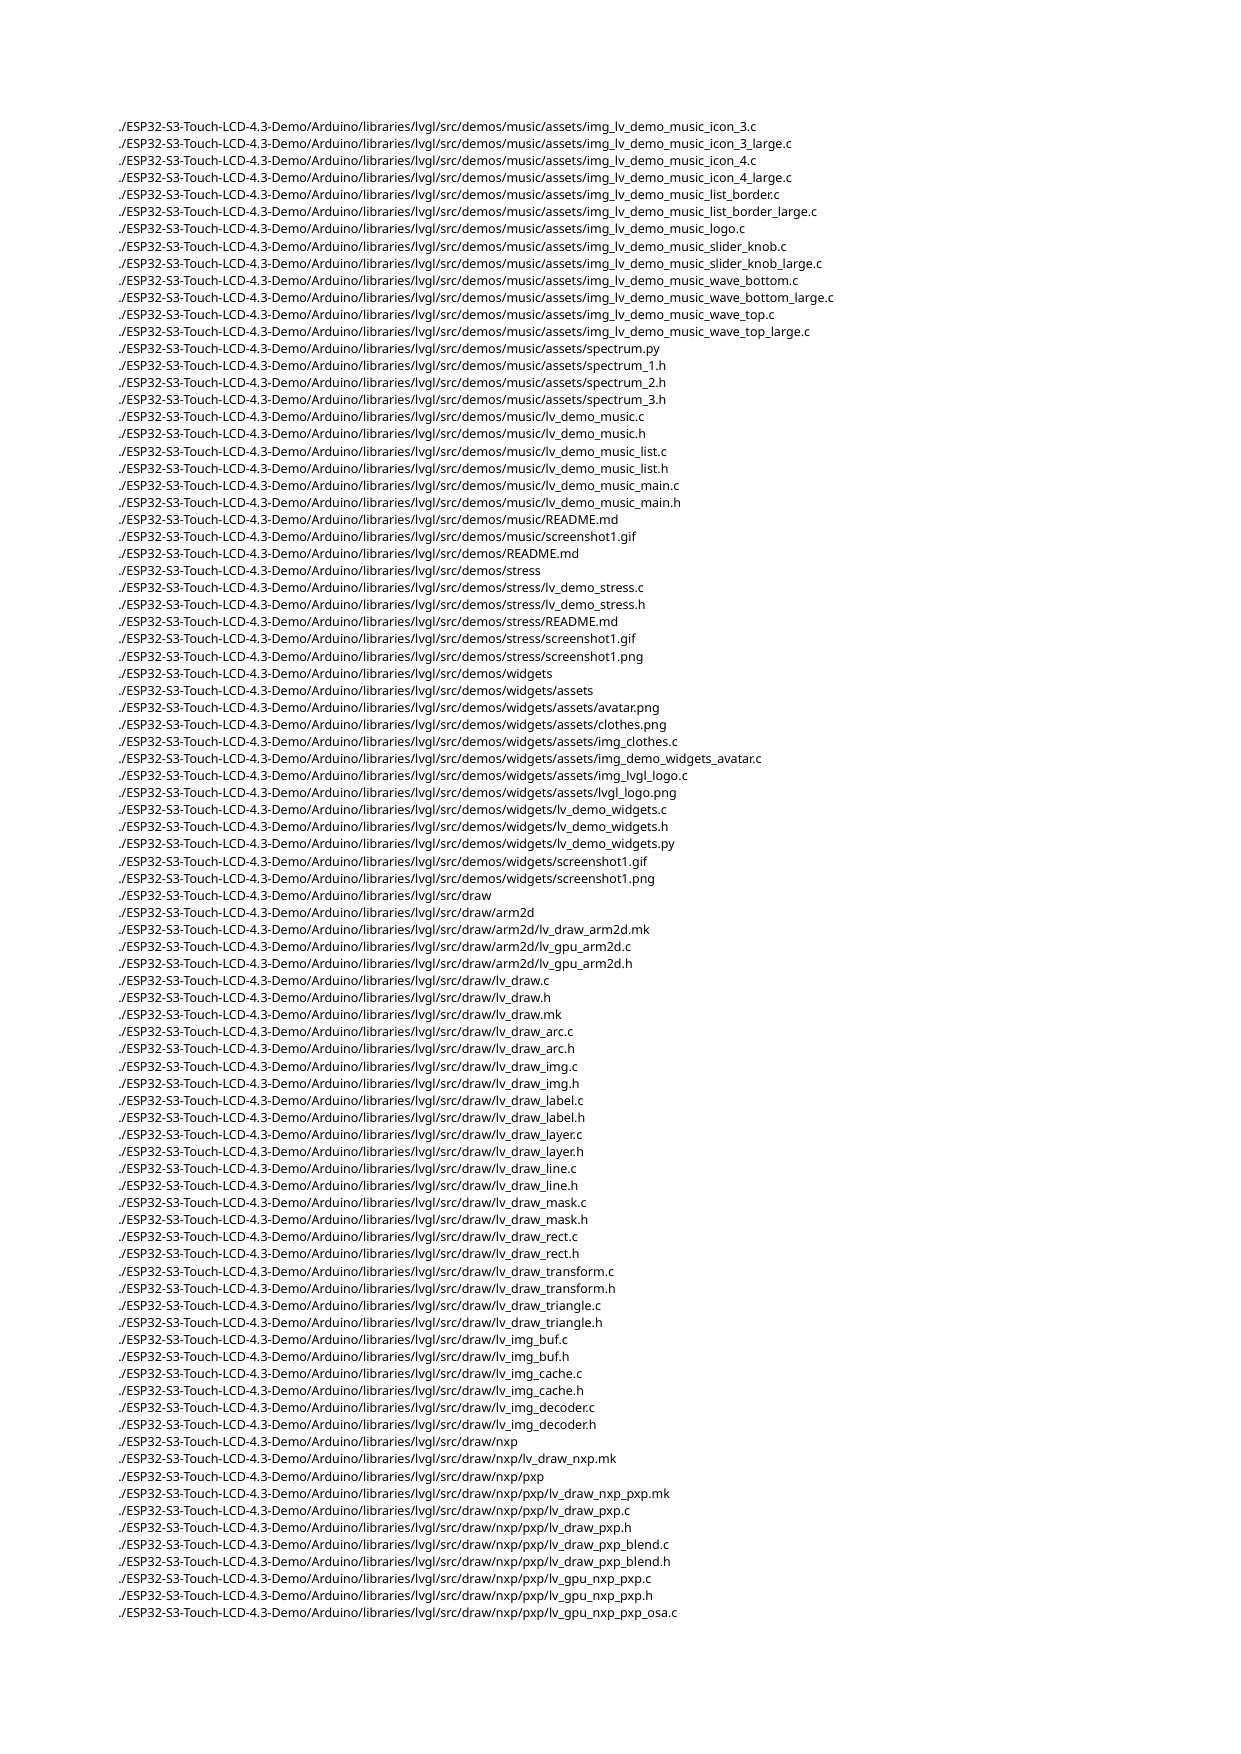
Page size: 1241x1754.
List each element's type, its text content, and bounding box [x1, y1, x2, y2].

text ./ESP32-S3-Touch-LCD-4.3-Demo/Arduino/libraries/lvgl/src/draw/lv_draw.mk [118, 1006, 1122, 1023]
text ./ESP32-S3-Touch-LCD-4.3-Demo/Arduino/libraries/lvgl/src/draw/nxp/pxp [118, 1468, 1122, 1485]
text ./ESP32-S3-Touch-LCD-4.3-Demo/Arduino/libraries/lvgl/src/draw/arm2d [118, 904, 1122, 921]
text ./ESP32-S3-Touch-LCD-4.3-Demo/Arduino/libraries/lvgl/src/draw/nxp/pxp/lv_draw_pxp_blend.h [118, 1553, 1122, 1570]
text ./ESP32-S3-Touch-LCD-4.3-Demo/Arduino/libraries/lvgl/src/demos/music/assets/img_lv_demo_music_wave_top_large.c [118, 323, 1122, 340]
text ./ESP32-S3-Touch-LCD-4.3-Demo/Arduino/libraries/lvgl/src/draw/arm2d/lv_draw_arm2d.mk [118, 921, 1122, 938]
text ./ESP32-S3-Touch-LCD-4.3-Demo/Arduino/libraries/lvgl/src/draw/lv_draw_transform.h [118, 1280, 1122, 1297]
text ./ESP32-S3-Touch-LCD-4.3-Demo/Arduino/libraries/lvgl/src/demos/music/README.md [118, 511, 1122, 528]
text ./ESP32-S3-Touch-LCD-4.3-Demo/Arduino/libraries/lvgl/src/demos/widgets/assets/img_clothes.c [118, 733, 1122, 750]
text ./ESP32-S3-Touch-LCD-4.3-Demo/Arduino/libraries/lvgl/src/draw/lv_draw_mask.c [118, 1194, 1122, 1211]
text ./ESP32-S3-Touch-LCD-4.3-Demo/Arduino/libraries/lvgl/src/demos/music/assets/spectrum_2.h [118, 374, 1122, 391]
text ./ESP32-S3-Touch-LCD-4.3-Demo/Arduino/libraries/lvgl/src/draw/lv_draw_mask.h [118, 1211, 1122, 1228]
text ./ESP32-S3-Touch-LCD-4.3-Demo/Arduino/libraries/lvgl/src/draw/lv_draw_arc.c [118, 1023, 1122, 1041]
text ./ESP32-S3-Touch-LCD-4.3-Demo/Arduino/libraries/lvgl/src/draw/lv_img_cache.h [118, 1382, 1122, 1399]
text ./ESP32-S3-Touch-LCD-4.3-Demo/Arduino/libraries/lvgl/src/demos/stress/screenshot1.gif [118, 631, 1122, 648]
text ./ESP32-S3-Touch-LCD-4.3-Demo/Arduino/libraries/lvgl/src/draw/nxp/pxp/lv_draw_nxp_pxp.mk [118, 1485, 1122, 1502]
text ./ESP32-S3-Touch-LCD-4.3-Demo/Arduino/libraries/lvgl/src/demos/music/assets/img_lv_demo_music_list_border.c [118, 186, 1122, 203]
text ./ESP32-S3-Touch-LCD-4.3-Demo/Arduino/libraries/lvgl/src/draw/nxp/pxp/lv_gpu_nxp_pxp.h [118, 1587, 1122, 1604]
text ./ESP32-S3-Touch-LCD-4.3-Demo/Arduino/libraries/lvgl/src/demos/music/lv_demo_music.c [118, 408, 1122, 426]
text ./ESP32-S3-Touch-LCD-4.3-Demo/Arduino/libraries/lvgl/src/demos/widgets/assets/lvgl_logo.png [118, 784, 1122, 801]
text ./ESP32-S3-Touch-LCD-4.3-Demo/Arduino/libraries/lvgl/src/draw [118, 887, 1122, 904]
text ./ESP32-S3-Touch-LCD-4.3-Demo/Arduino/libraries/lvgl/src/demos/README.md [118, 545, 1122, 562]
text ./ESP32-S3-Touch-LCD-4.3-Demo/Arduino/libraries/lvgl/src/demos/music/assets/spectrum_3.h [118, 391, 1122, 408]
text ./ESP32-S3-Touch-LCD-4.3-Demo/Arduino/libraries/lvgl/src/demos/music/lv_demo_music_list.h [118, 460, 1122, 477]
text ./ESP32-S3-Touch-LCD-4.3-Demo/Arduino/libraries/lvgl/src/draw/nxp/pxp/lv_draw_pxp_blend.c [118, 1536, 1122, 1553]
text ./ESP32-S3-Touch-LCD-4.3-Demo/Arduino/libraries/lvgl/src/demos/music/assets/spectrum_1.h [118, 357, 1122, 374]
text ./ESP32-S3-Touch-LCD-4.3-Demo/Arduino/libraries/lvgl/src/draw/lv_img_decoder.h [118, 1416, 1122, 1433]
text ./ESP32-S3-Touch-LCD-4.3-Demo/Arduino/libraries/lvgl/src/demos/stress/lv_demo_stress.c [118, 579, 1122, 596]
text ./ESP32-S3-Touch-LCD-4.3-Demo/Arduino/libraries/lvgl/src/demos/widgets/screenshot1.gif [118, 853, 1122, 870]
text ./ESP32-S3-Touch-LCD-4.3-Demo/Arduino/libraries/lvgl/src/demos/widgets/assets/img_demo_widgets_avatar.c [118, 750, 1122, 767]
text ./ESP32-S3-Touch-LCD-4.3-Demo/Arduino/libraries/lvgl/src/demos/music/assets/img_lv_demo_music_icon_4_large.c [118, 169, 1122, 186]
text ./ESP32-S3-Touch-LCD-4.3-Demo/Arduino/libraries/lvgl/src/draw/arm2d/lv_gpu_arm2d.c [118, 938, 1122, 955]
text ./ESP32-S3-Touch-LCD-4.3-Demo/Arduino/libraries/lvgl/src/draw/nxp/pxp/lv_gpu_nxp_pxp_osa.c [118, 1604, 1122, 1621]
text ./ESP32-S3-Touch-LCD-4.3-Demo/Arduino/libraries/lvgl/src/demos/music/assets/img_lv_demo_music_slider_knob.c [118, 238, 1122, 255]
text ./ESP32-S3-Touch-LCD-4.3-Demo/Arduino/libraries/lvgl/src/draw/lv_img_buf.h [118, 1348, 1122, 1365]
text ./ESP32-S3-Touch-LCD-4.3-Demo/Arduino/libraries/lvgl/src/draw/lv_draw_line.h [118, 1177, 1122, 1194]
text ./ESP32-S3-Touch-LCD-4.3-Demo/Arduino/libraries/lvgl/src/demos/widgets/assets/clothes.png [118, 716, 1122, 733]
text ./ESP32-S3-Touch-LCD-4.3-Demo/Arduino/libraries/lvgl/src/demos/music/lv_demo_music_list.c [118, 443, 1122, 460]
text ./ESP32-S3-Touch-LCD-4.3-Demo/Arduino/libraries/lvgl/src/demos/music/screenshot1.gif [118, 528, 1122, 545]
text ./ESP32-S3-Touch-LCD-4.3-Demo/Arduino/libraries/lvgl/src/demos/widgets/assets/avatar.png [118, 699, 1122, 716]
text ./ESP32-S3-Touch-LCD-4.3-Demo/Arduino/libraries/lvgl/src/demos/widgets [118, 665, 1122, 682]
text ./ESP32-S3-Touch-LCD-4.3-Demo/Arduino/libraries/lvgl/src/draw/lv_draw_triangle.c [118, 1297, 1122, 1314]
text ./ESP32-S3-Touch-LCD-4.3-Demo/Arduino/libraries/lvgl/src/draw/lv_draw_triangle.h [118, 1314, 1122, 1331]
text ./ESP32-S3-Touch-LCD-4.3-Demo/Arduino/libraries/lvgl/src/draw/lv_draw_rect.c [118, 1228, 1122, 1246]
text ./ESP32-S3-Touch-LCD-4.3-Demo/Arduino/libraries/lvgl/src/demos/widgets/lv_demo_widgets.c [118, 801, 1122, 818]
text ./ESP32-S3-Touch-LCD-4.3-Demo/Arduino/libraries/lvgl/src/demos/stress/README.md [118, 613, 1122, 631]
text ./ESP32-S3-Touch-LCD-4.3-Demo/Arduino/libraries/lvgl/src/draw/nxp [118, 1433, 1122, 1451]
text ./ESP32-S3-Touch-LCD-4.3-Demo/Arduino/libraries/lvgl/src/demos/music/assets/img_lv_demo_music_slider_knob_large.c [118, 255, 1122, 272]
text ./ESP32-S3-Touch-LCD-4.3-Demo/Arduino/libraries/lvgl/src/demos/widgets/assets/img_lvgl_logo.c [118, 767, 1122, 784]
text ./ESP32-S3-Touch-LCD-4.3-Demo/Arduino/libraries/lvgl/src/demos/widgets/lv_demo_widgets.h [118, 818, 1122, 836]
text ./ESP32-S3-Touch-LCD-4.3-Demo/Arduino/libraries/lvgl/src/demos/widgets/screenshot1.png [118, 870, 1122, 887]
text ./ESP32-S3-Touch-LCD-4.3-Demo/Arduino/libraries/lvgl/src/draw/lv_draw_label.c [118, 1092, 1122, 1109]
text ./ESP32-S3-Touch-LCD-4.3-Demo/Arduino/libraries/lvgl/src/draw/lv_img_decoder.c [118, 1399, 1122, 1416]
text ./ESP32-S3-Touch-LCD-4.3-Demo/Arduino/libraries/lvgl/src/draw/lv_draw_arc.h [118, 1041, 1122, 1058]
text ./ESP32-S3-Touch-LCD-4.3-Demo/Arduino/libraries/lvgl/src/demos/music/assets/img_lv_demo_music_icon_3.c [118, 118, 1122, 135]
text ./ESP32-S3-Touch-LCD-4.3-Demo/Arduino/libraries/lvgl/src/draw/nxp/pxp/lv_gpu_nxp_pxp.c [118, 1570, 1122, 1587]
text ./ESP32-S3-Touch-LCD-4.3-Demo/Arduino/libraries/lvgl/src/demos/music/assets/img_lv_demo_music_logo.c [118, 221, 1122, 238]
text ./ESP32-S3-Touch-LCD-4.3-Demo/Arduino/libraries/lvgl/src/demos/music/assets/img_lv_demo_music_icon_4.c [118, 152, 1122, 169]
text ./ESP32-S3-Touch-LCD-4.3-Demo/Arduino/libraries/lvgl/src/draw/lv_img_cache.c [118, 1365, 1122, 1382]
text ./ESP32-S3-Touch-LCD-4.3-Demo/Arduino/libraries/lvgl/src/draw/lv_draw_rect.h [118, 1246, 1122, 1263]
text ./ESP32-S3-Touch-LCD-4.3-Demo/Arduino/libraries/lvgl/src/demos/stress/screenshot1.png [118, 648, 1122, 665]
text ./ESP32-S3-Touch-LCD-4.3-Demo/Arduino/libraries/lvgl/src/demos/music/assets/img_lv_demo_music_wave_top.c [118, 306, 1122, 323]
text ./ESP32-S3-Touch-LCD-4.3-Demo/Arduino/libraries/lvgl/src/demos/music/lv_demo_music_main.h [118, 494, 1122, 511]
text ./ESP32-S3-Touch-LCD-4.3-Demo/Arduino/libraries/lvgl/src/demos/music/assets/img_lv_demo_music_list_border_large.c [118, 203, 1122, 221]
text ./ESP32-S3-Touch-LCD-4.3-Demo/Arduino/libraries/lvgl/src/draw/lv_draw_line.c [118, 1160, 1122, 1177]
text ./ESP32-S3-Touch-LCD-4.3-Demo/Arduino/libraries/lvgl/src/draw/lv_draw_layer.c [118, 1126, 1122, 1143]
text ./ESP32-S3-Touch-LCD-4.3-Demo/Arduino/libraries/lvgl/src/demos/widgets/lv_demo_widgets.py [118, 836, 1122, 853]
text ./ESP32-S3-Touch-LCD-4.3-Demo/Arduino/libraries/lvgl/src/demos/stress [118, 562, 1122, 579]
text ./ESP32-S3-Touch-LCD-4.3-Demo/Arduino/libraries/lvgl/src/draw/lv_draw_label.h [118, 1109, 1122, 1126]
text ./ESP32-S3-Touch-LCD-4.3-Demo/Arduino/libraries/lvgl/src/draw/lv_draw_img.h [118, 1075, 1122, 1092]
text ./ESP32-S3-Touch-LCD-4.3-Demo/Arduino/libraries/lvgl/src/draw/nxp/pxp/lv_draw_pxp.c [118, 1502, 1122, 1519]
text ./ESP32-S3-Touch-LCD-4.3-Demo/Arduino/libraries/lvgl/src/draw/lv_draw_img.c [118, 1058, 1122, 1075]
text ./ESP32-S3-Touch-LCD-4.3-Demo/Arduino/libraries/lvgl/src/draw/nxp/pxp/lv_draw_pxp.h [118, 1519, 1122, 1536]
text ./ESP32-S3-Touch-LCD-4.3-Demo/Arduino/libraries/lvgl/src/draw/lv_draw.h [118, 989, 1122, 1006]
text ./ESP32-S3-Touch-LCD-4.3-Demo/Arduino/libraries/lvgl/src/demos/music/lv_demo_music_main.c [118, 477, 1122, 494]
text ./ESP32-S3-Touch-LCD-4.3-Demo/Arduino/libraries/lvgl/src/demos/widgets/assets [118, 682, 1122, 699]
text ./ESP32-S3-Touch-LCD-4.3-Demo/Arduino/libraries/lvgl/src/demos/music/assets/img_lv_demo_music_wave_bottom_large.c [118, 289, 1122, 306]
text ./ESP32-S3-Touch-LCD-4.3-Demo/Arduino/libraries/lvgl/src/demos/music/assets/img_lv_demo_music_icon_3_large.c [118, 135, 1122, 152]
text ./ESP32-S3-Touch-LCD-4.3-Demo/Arduino/libraries/lvgl/src/draw/lv_draw.c [118, 972, 1122, 989]
text ./ESP32-S3-Touch-LCD-4.3-Demo/Arduino/libraries/lvgl/src/demos/music/assets/spectrum.py [118, 340, 1122, 357]
text ./ESP32-S3-Touch-LCD-4.3-Demo/Arduino/libraries/lvgl/src/draw/nxp/lv_draw_nxp.mk [118, 1451, 1122, 1468]
text ./ESP32-S3-Touch-LCD-4.3-Demo/Arduino/libraries/lvgl/src/draw/lv_draw_transform.c [118, 1263, 1122, 1280]
text ./ESP32-S3-Touch-LCD-4.3-Demo/Arduino/libraries/lvgl/src/draw/lv_draw_layer.h [118, 1143, 1122, 1160]
text ./ESP32-S3-Touch-LCD-4.3-Demo/Arduino/libraries/lvgl/src/draw/lv_img_buf.c [118, 1331, 1122, 1348]
text ./ESP32-S3-Touch-LCD-4.3-Demo/Arduino/libraries/lvgl/src/demos/music/assets/img_lv_demo_music_wave_bottom.c [118, 272, 1122, 289]
text ./ESP32-S3-Touch-LCD-4.3-Demo/Arduino/libraries/lvgl/src/demos/music/lv_demo_music.h [118, 426, 1122, 443]
text ./ESP32-S3-Touch-LCD-4.3-Demo/Arduino/libraries/lvgl/src/demos/stress/lv_demo_stress.h [118, 596, 1122, 613]
text ./ESP32-S3-Touch-LCD-4.3-Demo/Arduino/libraries/lvgl/src/draw/arm2d/lv_gpu_arm2d.h [118, 955, 1122, 972]
